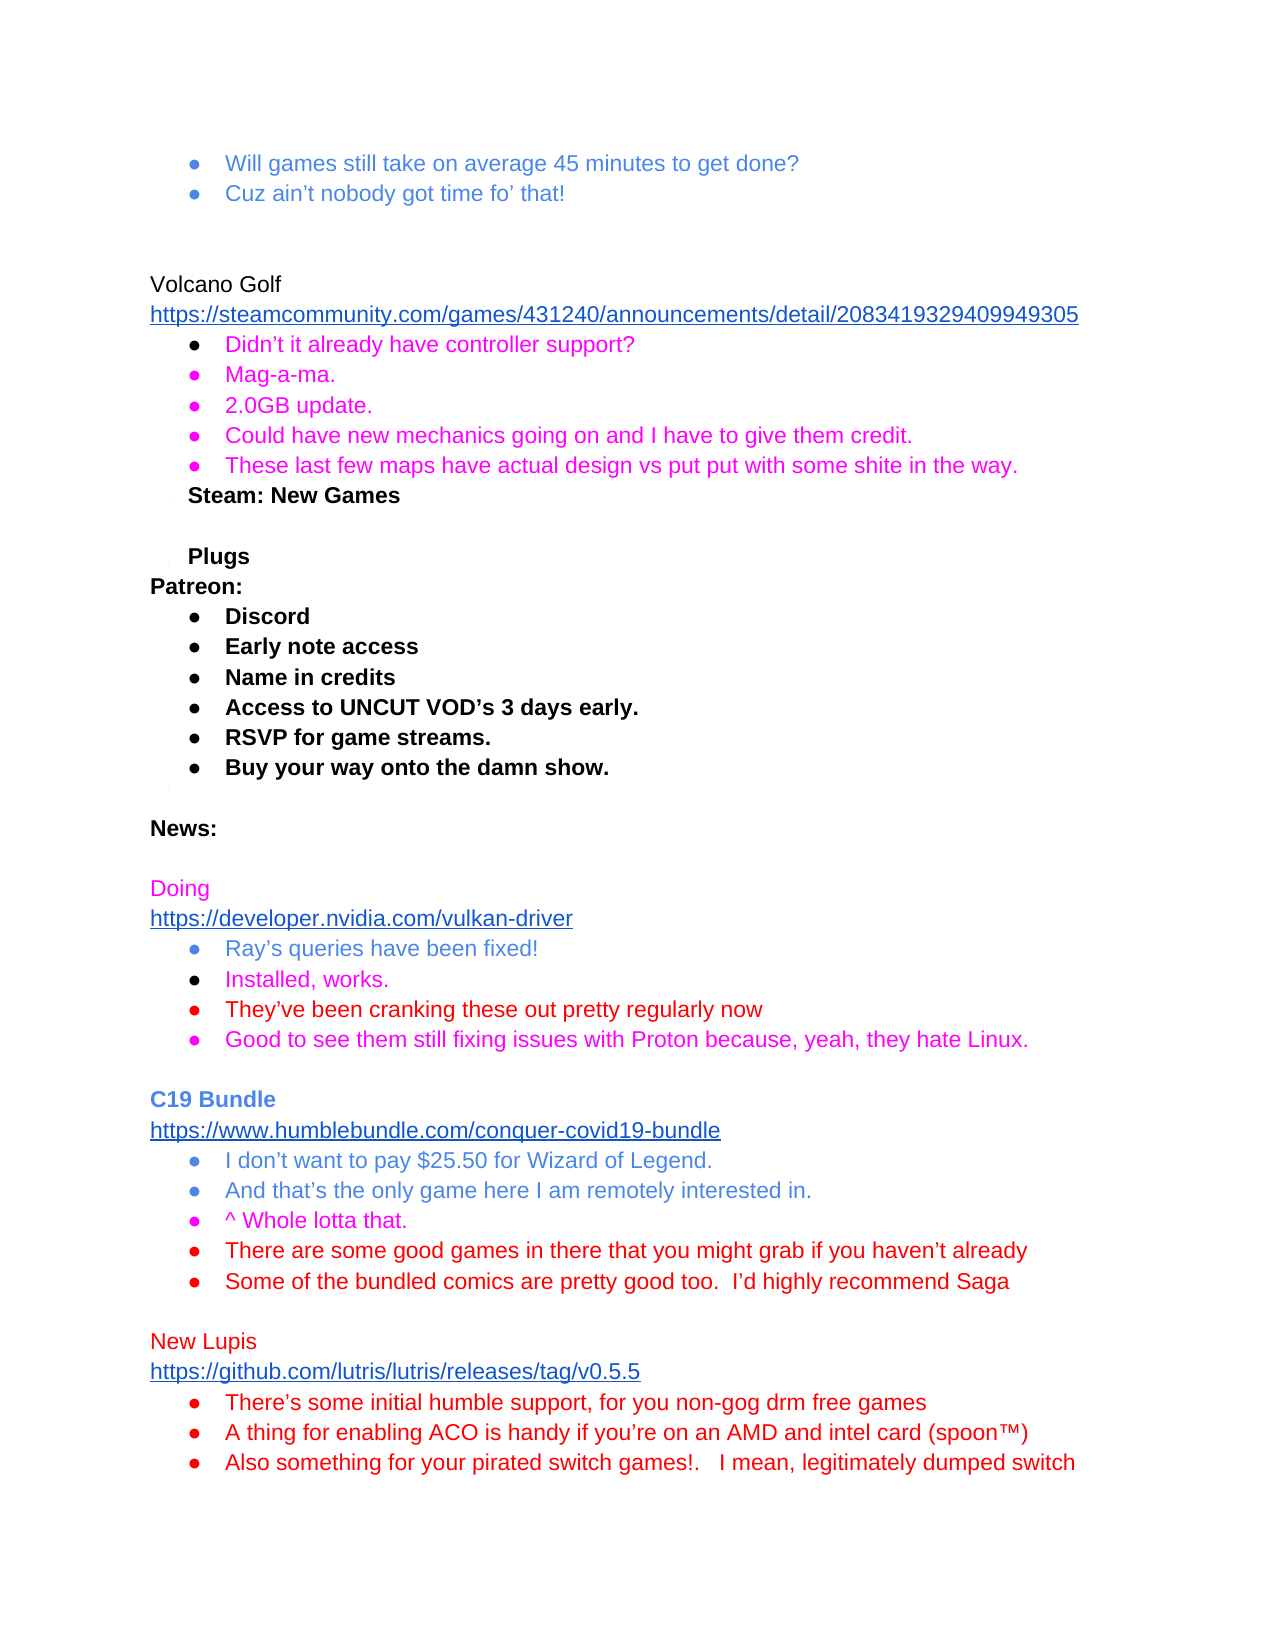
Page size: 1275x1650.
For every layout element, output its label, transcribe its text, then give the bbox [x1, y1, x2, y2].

list There’s some initial humble support, for you non-gog drm free games [187, 1388, 1125, 1415]
text New Lupis [150, 1328, 1125, 1354]
list Early note access [187, 633, 1125, 660]
text https://steamcommunity.com/games/431240/announcements/detail/2083419329409949305 [150, 301, 1125, 327]
list Ray’s queries have been fixed! [187, 935, 1125, 962]
list RSVP for game streams. [187, 724, 1125, 750]
text Plugs [150, 543, 1125, 569]
list Cuz ain’t nobody got time fo’ that! [187, 180, 1125, 207]
list These last few maps have actual design vs put put with some shite in the way. [187, 452, 1125, 478]
text Doing [150, 875, 1125, 901]
text https://github.com/lutris/lutris/releases/tag/v0.5.5 [150, 1358, 1125, 1385]
list A thing for enabling ACO is handy if you’re on an AMD and intel card (spoon™) [187, 1419, 1125, 1445]
list Mag-a-ma. [187, 361, 1125, 388]
text Patreon: [150, 573, 1125, 599]
list Installed, works. [187, 966, 1125, 992]
list I don’t want to pay $25.50 for Wizard of Legend. [187, 1147, 1125, 1173]
list They’ve been cranking these out pretty regularly now [187, 996, 1125, 1022]
text Volcano Golf [150, 271, 1125, 297]
list Didn’t it already have controller support? [187, 331, 1125, 358]
list Name in credits [187, 663, 1125, 690]
list Access to UNCUT VOD’s 3 days early. [187, 694, 1125, 720]
list Discord [187, 603, 1125, 629]
text C19 Bundle [150, 1086, 1125, 1113]
text https://www.humblebundle.com/conquer-covid19-bundle [150, 1117, 1125, 1143]
list ^ Whole lotta that. [187, 1207, 1125, 1234]
list There are some good games in there that you might grab if you haven’t already [187, 1237, 1125, 1264]
list Could have new mechanics going on and I have to give them credit. [187, 422, 1125, 448]
text Steam: New Games [150, 482, 1125, 509]
list Good to see them still fixing issues with Proton because, yeah, they hate Linux. [187, 1026, 1125, 1052]
list And that’s the only game here I am remotely interested in. [187, 1177, 1125, 1203]
list Buy your way onto the damn show. [187, 754, 1125, 781]
list Some of the bundled comics are pretty good too. I’d highly recommend Saga [187, 1268, 1125, 1294]
list Will games still take on average 45 minutes to get done? [187, 150, 1125, 176]
list Also something for your pirated switch games!. I mean, legitimately dumped switch [187, 1449, 1125, 1475]
text News: [150, 814, 1125, 841]
list 2.0GB update. [187, 392, 1125, 418]
text https://developer.nvidia.com/vulkan-driver [150, 905, 1125, 932]
